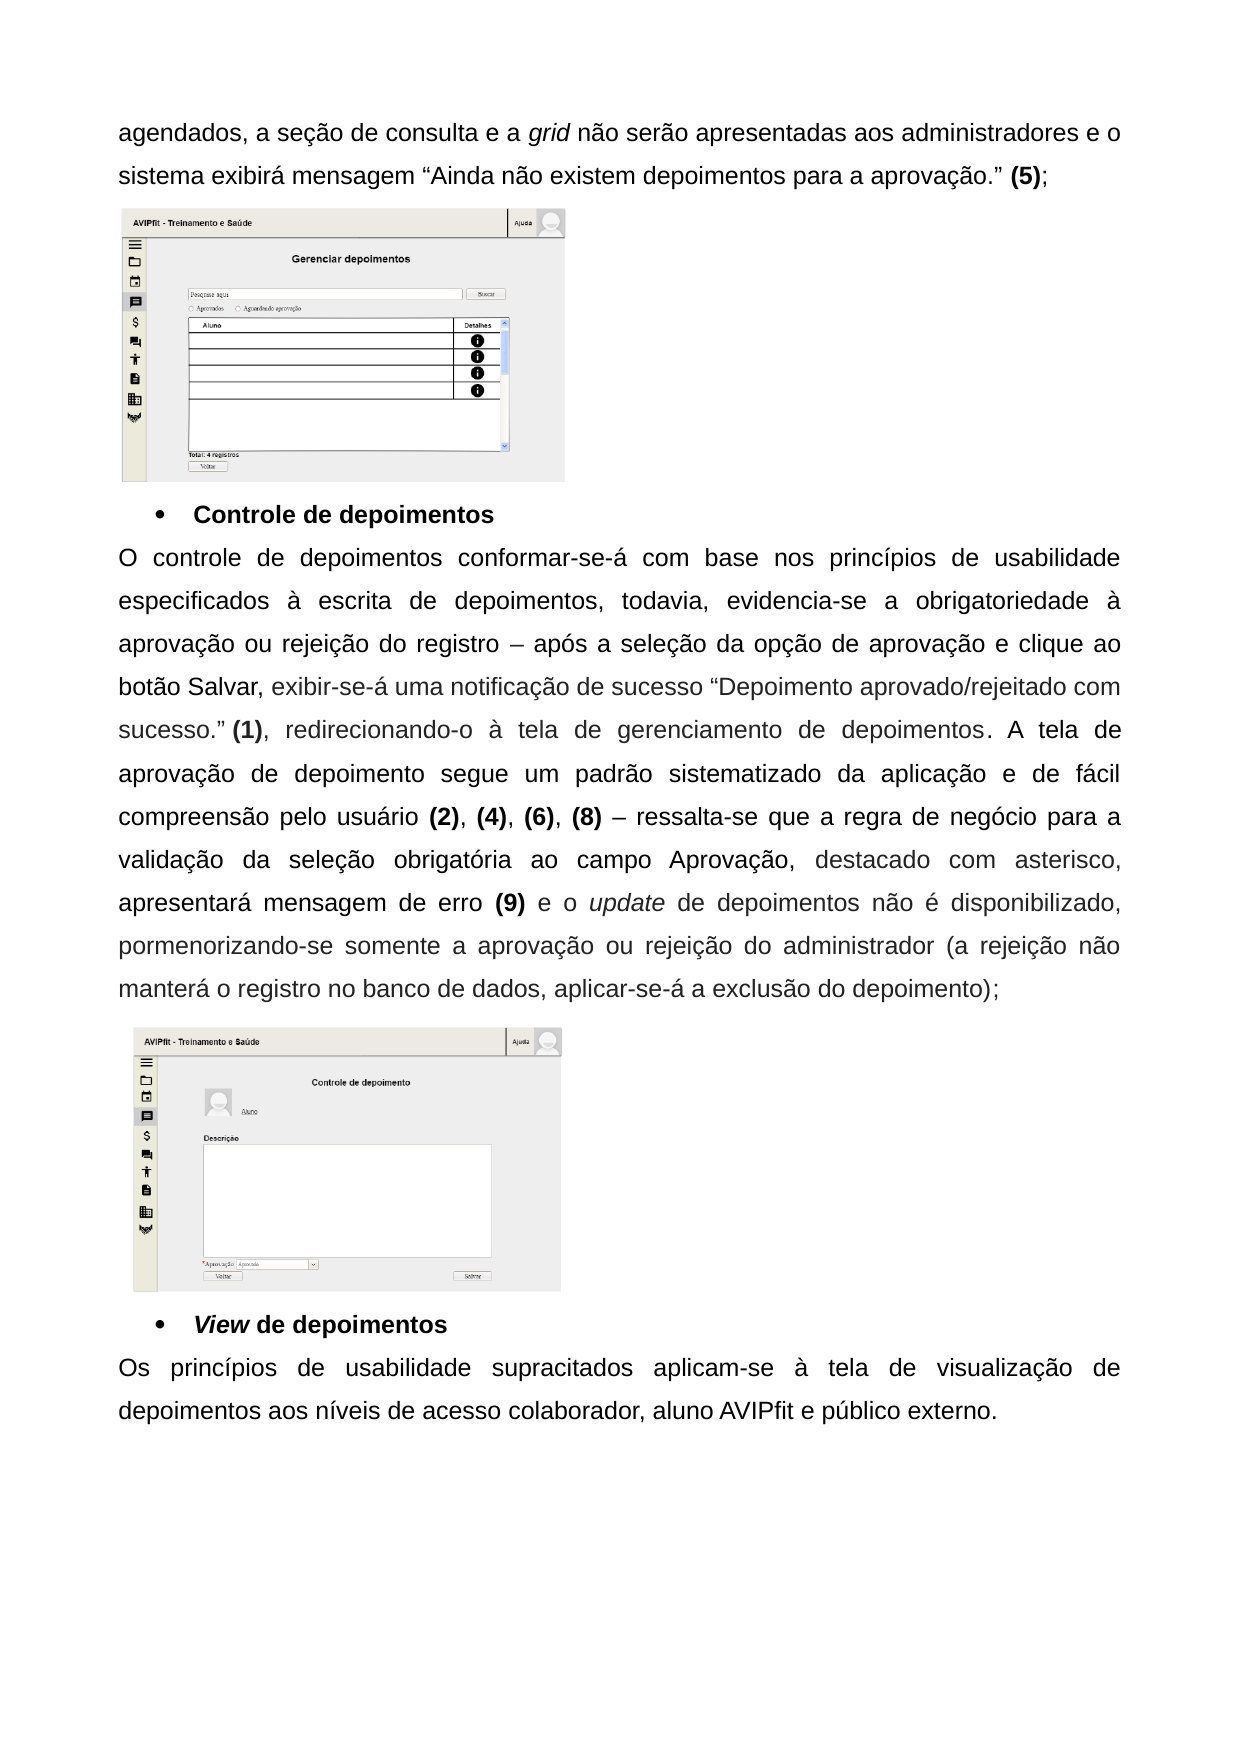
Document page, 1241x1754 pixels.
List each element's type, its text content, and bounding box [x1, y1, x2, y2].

list Controle de depoimentos [156, 500, 1122, 528]
text Os princípios de usabilidade supracitados aplicam-se à tela de visualização de depoimentos aos níveis de acesso colaborador, aluno AVIPfit e público externo. [118, 1353, 1122, 1425]
text O controle de depoimentos conformar-se-á com base nos princípios de usabilidade especificados à escrita de depoimentos, todavia, evidencia-se a obrigatoriedade à aprovação ou rejeição do registro – após a seleção da opção de aprovação e clique ao botão Salvar, exibir-se-á uma notificação de sucesso “Depoimento aprovado/rejeitado com sucesso.” (1), redirecionando-o à tela de gerenciamento de depoimentos. A tela de aprovação de depoimento segue um padrão sistematizado da aplicação e de fácil compreensão pelo usuário (2), (4), (6), (8) – ressalta-se que a regra de negócio para a validação da seleção obrigatória ao campo Aprovação, destacado com asterisco, apresentará mensagem de erro (9) e o update de depoimentos não é disponibilizado, pormenorizando-se somente a aprovação ou rejeição do administrador (a rejeição não manterá o registro no banco de dados, aplicar-se-á a exclusão do depoimento); [118, 543, 1122, 1003]
text agendados, a seção de consulta e a grid não serão apresentadas aos administradores e o sistema exibirá mensagem “Ainda não existem depoimentos para a aprovação.” (5); [118, 118, 1122, 190]
list View de depoimentos [156, 1310, 1122, 1338]
